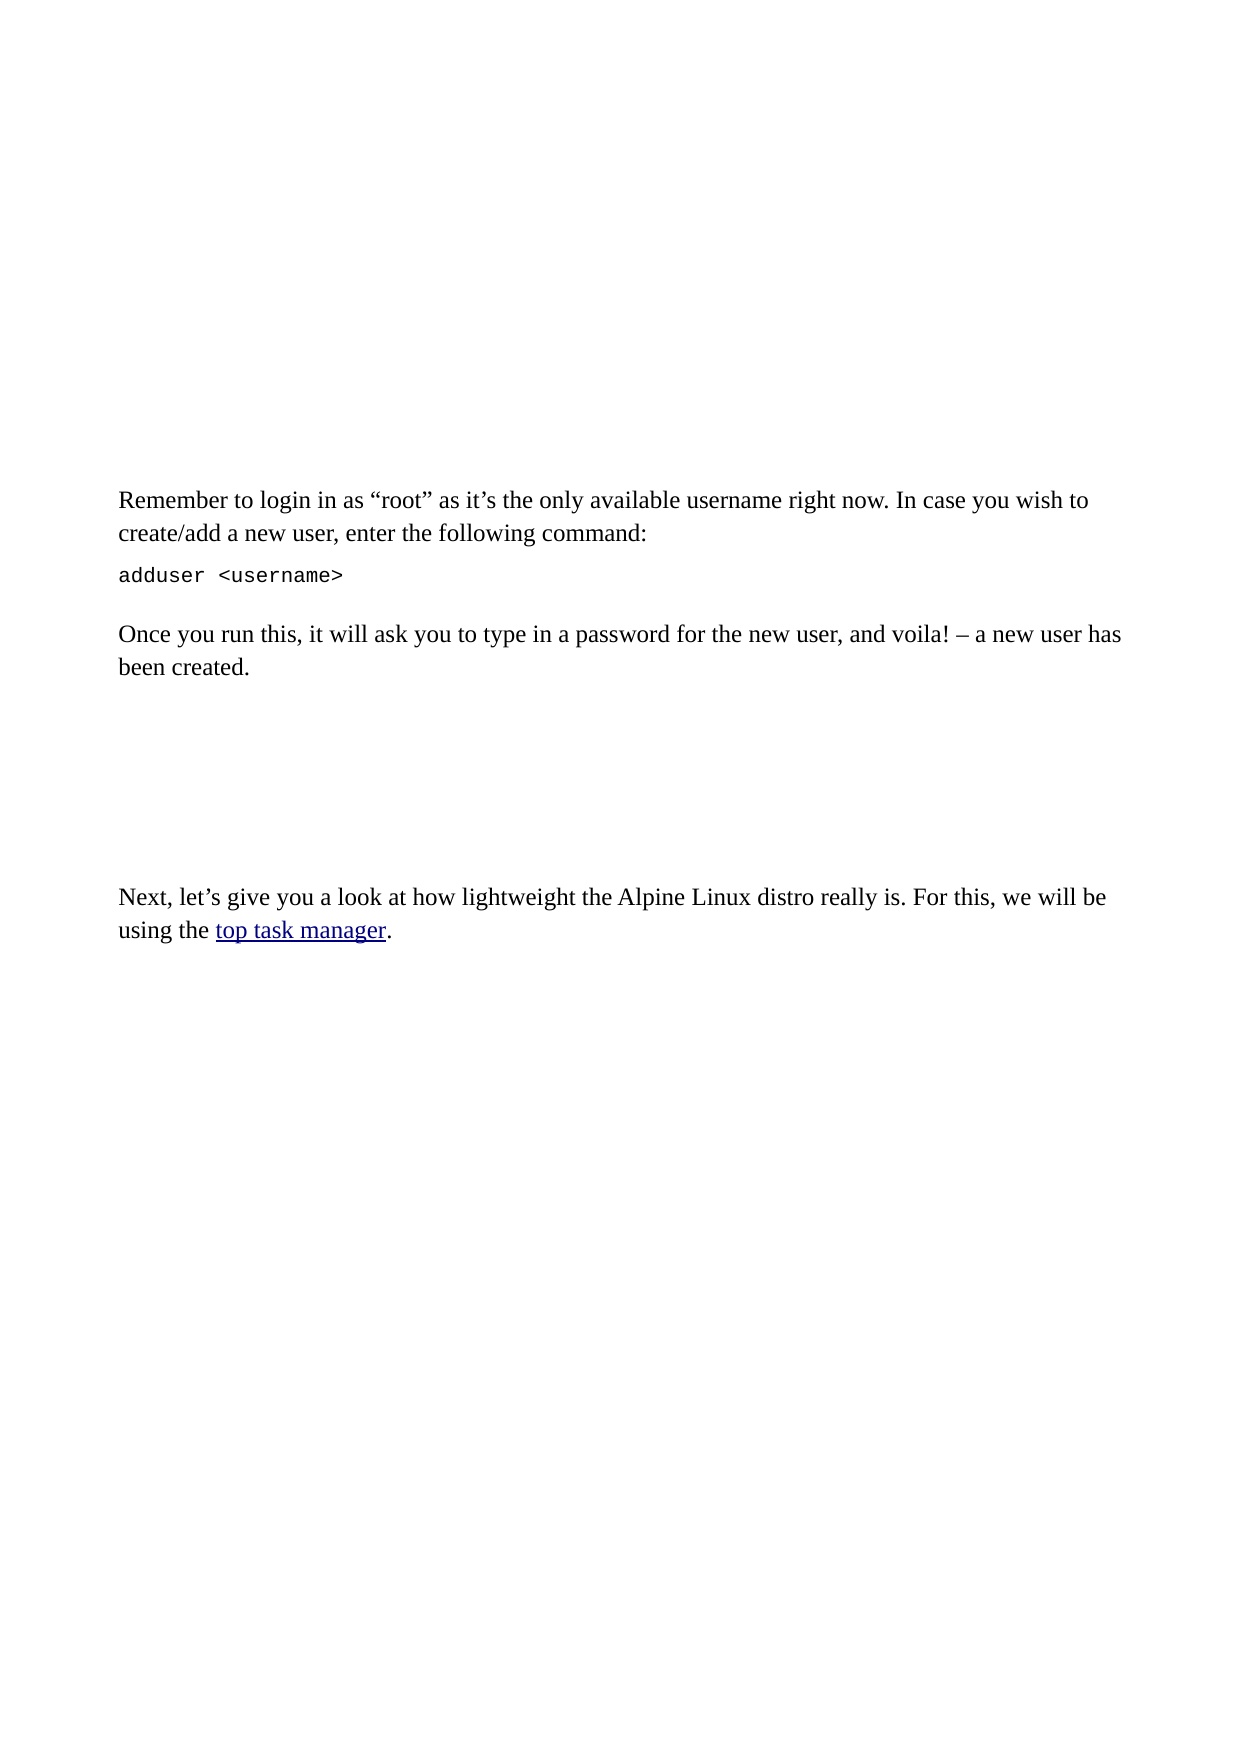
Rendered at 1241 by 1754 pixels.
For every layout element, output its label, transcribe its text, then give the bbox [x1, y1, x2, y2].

text Once you run this, it will ask you to type in a password for the new user, and voila! – a new user has been created. [118, 619, 1122, 680]
text Next, let’s give you a look at how lightweight the Alpine Linux distro really is. For this, we will be using the top task manager. [118, 882, 1122, 944]
text Remember to login in as “root” as it’s the only available username right now. In case you wish to create/add a new user, enter the following command: [118, 485, 1122, 547]
picture [118, 118, 1119, 461]
text adduser <username> [118, 566, 1122, 589]
picture [118, 699, 1121, 858]
